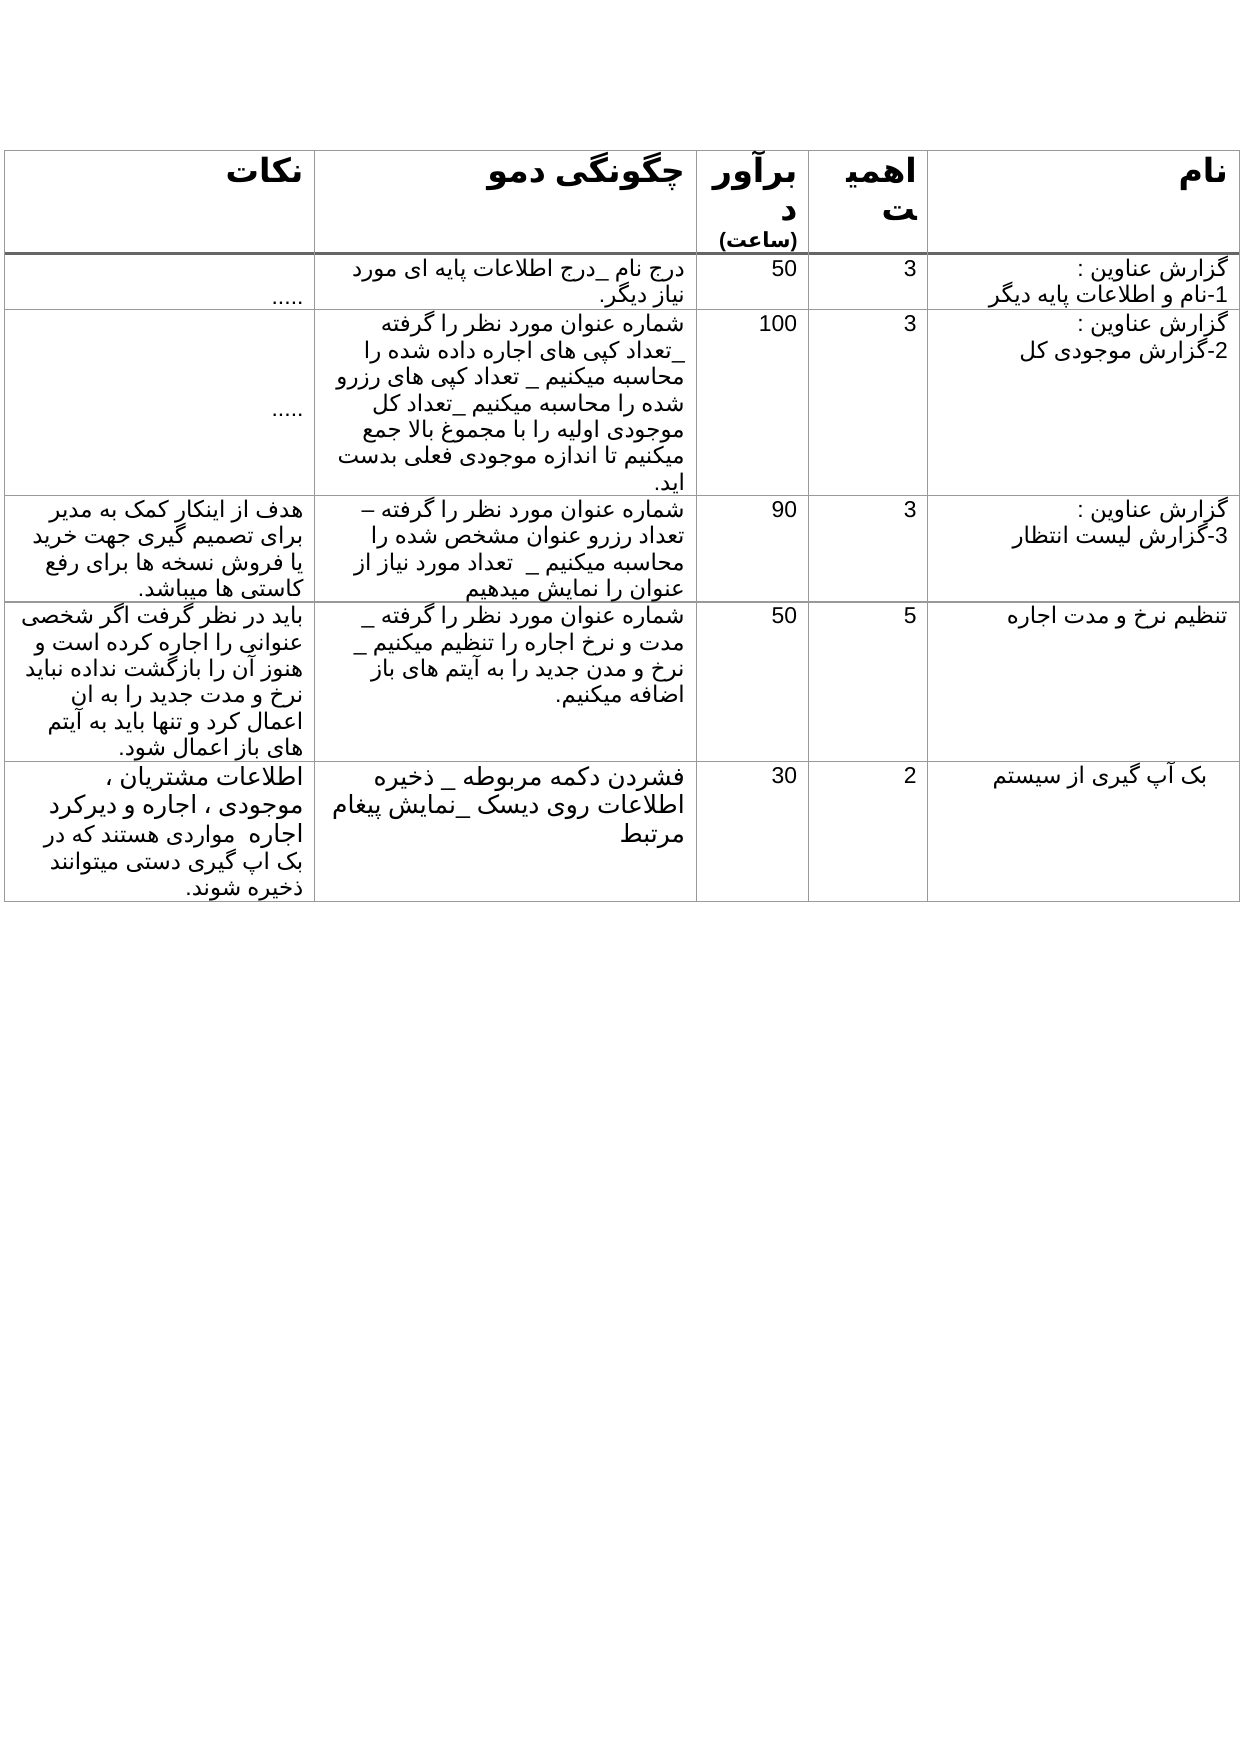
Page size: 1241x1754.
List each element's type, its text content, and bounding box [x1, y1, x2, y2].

table_cell 90 [697, 496, 808, 601]
table_cell گزارش عناوین : 3-گزارش لیست انتظار [928, 496, 1239, 601]
table_cell 50 [697, 255, 808, 309]
table_cell درج نام _درج اطلاعات پایه ای مورد نیاز دیگر. [315, 255, 696, 309]
table_cell تنظیم نرخ و مدت اجاره [928, 603, 1239, 761]
table_header چگونگی دمو [315, 151, 696, 252]
table_cell فشردن دکمه مربوطه _ ذخیره اطلاعات روی دیسک _نمایش پیغام مرتبط [315, 762, 696, 901]
table_header نکات [5, 151, 314, 252]
table_cell ..... [5, 255, 314, 309]
table_cell شماره عنوان مورد نظر را گرفته _ مدت و نرخ اجاره را تنظیم میکنیم _ نرخ و مدن جدید را به آیتم های باز اضافه میکنیم. [315, 603, 696, 761]
table_cell باید در نظر گرفت اگر شخصی عنوانی را اجاره کرده است و هنوز آن را بازگشت نداده نباید نرخ و مدت جدید را به ان اعمال کرد و تنها باید به آیتم های باز اعمال شود. [5, 603, 314, 761]
table_cell اطلاعات مشتریان ، موجودی ، اجاره و دیرکرد اجاره مواردی هستند که در بک اپ گیری دستی میتوانند ذخیره شوند. [5, 762, 314, 901]
table_cell 50 [697, 603, 808, 761]
table_cell شماره عنوان مورد نظر را گرفته – تعداد رزرو عنوان مشخص شده را محاسبه میکنیم _ تعداد مورد نیاز از عنوان را نمایش میدهیم [315, 496, 696, 601]
table_cell 2 [809, 762, 927, 901]
table_header برآورد (ساعت) [697, 151, 808, 252]
table_cell گزارش عناوین : 2-گزارش موجودی کل [928, 310, 1239, 495]
table_cell 30 [697, 762, 808, 901]
table_cell هدف از اینکار کمک به مدیر برای تصمیم گیری جهت خرید یا فروش نسخه ها برای رفع کاستی ها میباشد. [5, 496, 314, 601]
table_header اهمیت [809, 151, 927, 252]
table_cell شماره عنوان مورد نظر را گرفته _تعداد کپی های اجاره داده شده را محاسبه میکنیم _ تعداد کپی های رزرو شده را محاسبه میکنیم _تعداد کل موجودی اولیه را با مجموغ بالا جمع میکنیم تا اندازه موجودی فعلی بدست اید. [315, 310, 696, 495]
table_cell 3 [809, 496, 927, 601]
table_cell ..... [5, 310, 314, 495]
table_cell 100 [697, 310, 808, 495]
table_cell 3 [809, 310, 927, 495]
table_cell 5 [809, 603, 927, 761]
table_header نام [928, 151, 1239, 252]
table_cell گزارش عناوین : 1-نام و اطلاعات پایه دیگر [928, 255, 1239, 309]
table_cell 3 [809, 255, 927, 309]
table_cell بک آپ گیری از سیستم [928, 762, 1239, 901]
